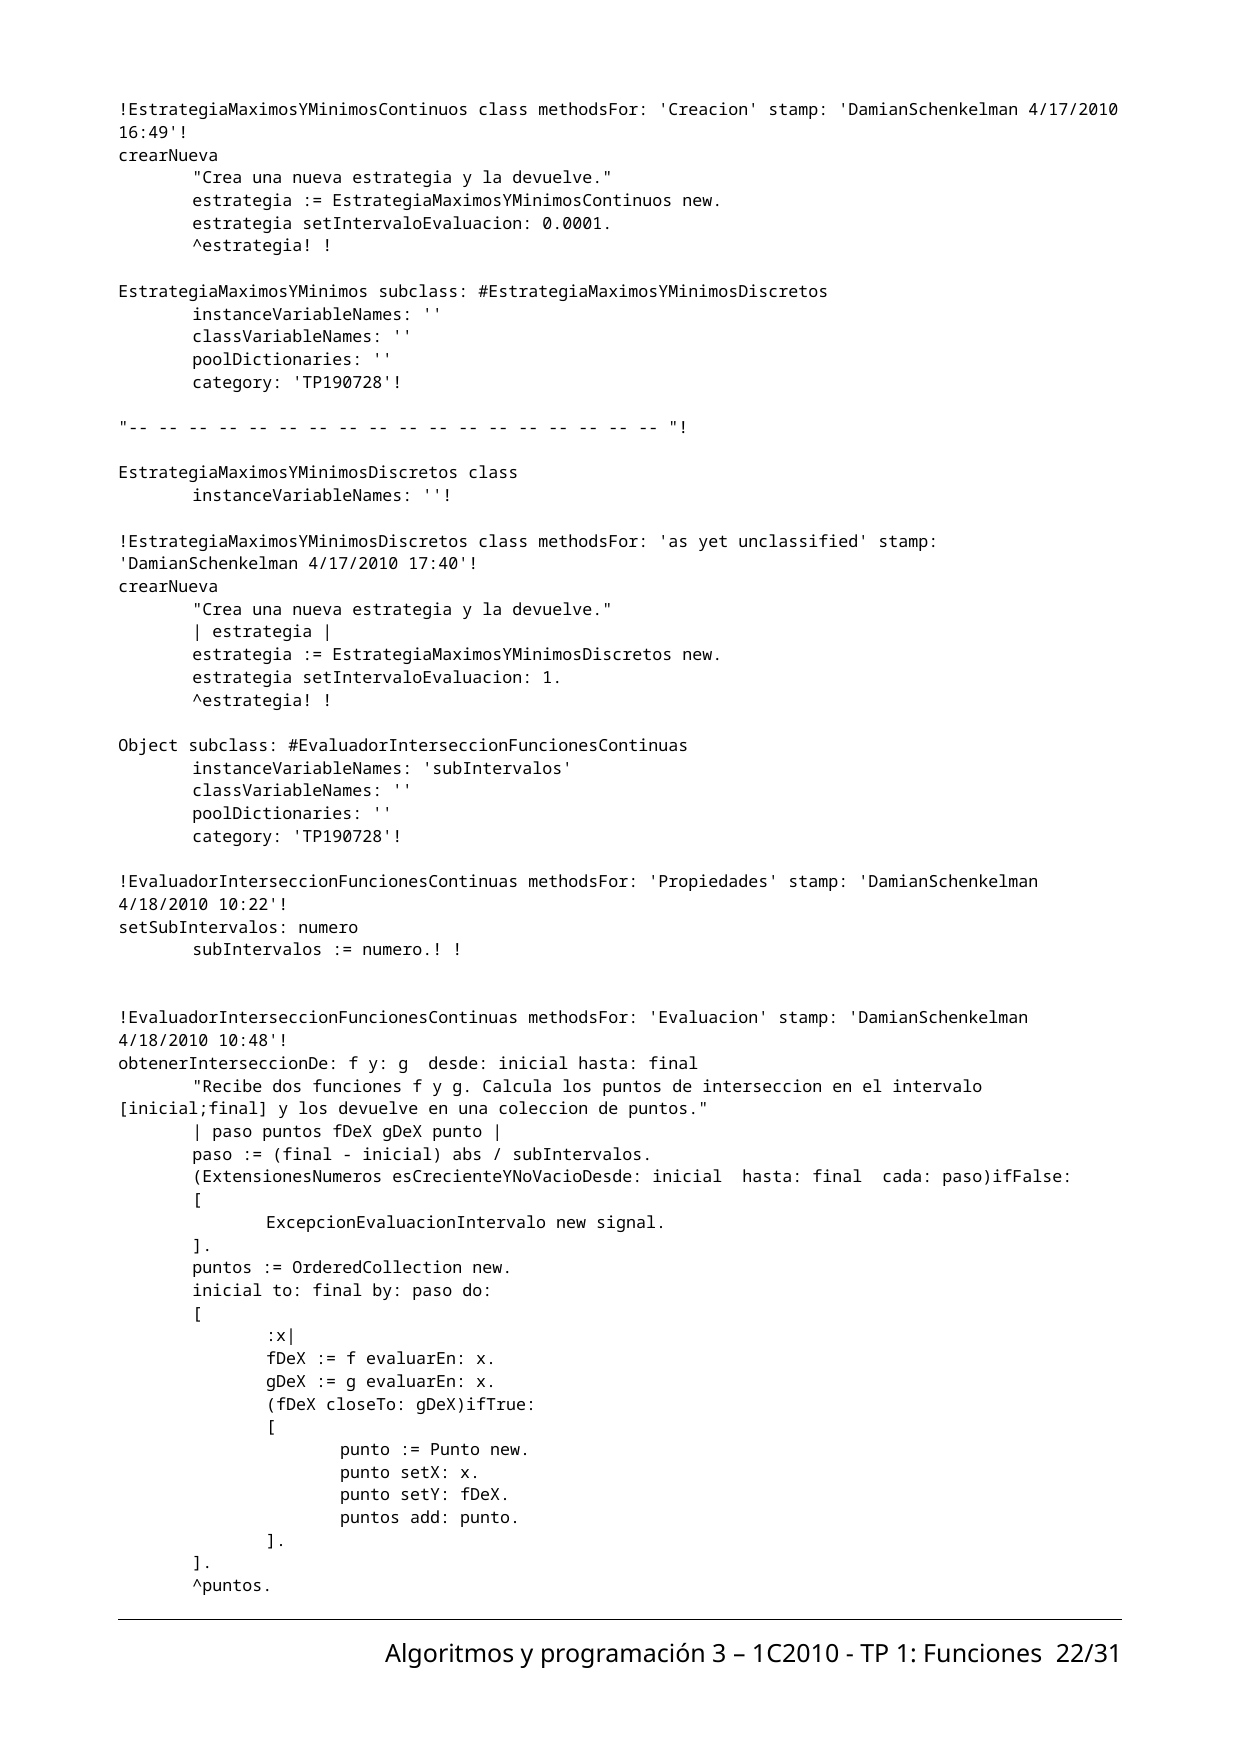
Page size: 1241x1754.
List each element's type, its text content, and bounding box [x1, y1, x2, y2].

subtitle !EstrategiaMaximosYMinimosContinuos class methodsFor: 'Creacion' stamp: 'DamianSchenkelman 4/17/2010 16:49'! crearNueva "Crea una nueva estrategia y la devuelve." estrategia := EstrategiaMaximosYMinimosContinuos new. estrategia setIntervaloEvaluacion: 0.0001. ^estrategia! ! EstrategiaMaximosYMinimos subclass: #EstrategiaMaximosYMinimosDiscretos instanceVariableNames: '' classVariableNames: '' poolDictionaries: '' category: 'TP190728'! "-- -- -- -- -- -- -- -- -- -- -- -- -- -- -- -- -- -- "! EstrategiaMaximosYMinimosDiscretos class instanceVariableNames: ''! !EstrategiaMaximosYMinimosDiscretos class methodsFor: 'as yet unclassified' stamp: 'DamianSchenkelman 4/17/2010 17:40'! crearNueva "Crea una nueva estrategia y la devuelve." | estrategia | estrategia := EstrategiaMaximosYMinimosDiscretos new. estrategia setIntervaloEvaluacion: 1. ^estrategia! ! Object subclass: #EvaluadorInterseccionFuncionesContinuas instanceVariableNames: 'subIntervalos' classVariableNames: '' poolDictionaries: '' category: 'TP190728'! !EvaluadorInterseccionFuncionesContinuas methodsFor: 'Propiedades' stamp: 'DamianSchenkelman 4/18/2010 10:22'! setSubIntervalos: numero subIntervalos := numero.! ! !EvaluadorInterseccionFuncionesContinuas methodsFor: 'Evaluacion' stamp: 'DamianSchenkelman 4/18/2010 10:48'! obtenerInterseccionDe: f y: g desde: inicial hasta: final "Recibe dos funciones f y g. Calcula los puntos de interseccion en el intervalo [inicial;final] y los devuelve en una coleccion de puntos." | paso puntos fDeX gDeX punto | paso := (final - inicial) abs / subIntervalos. (ExtensionesNumeros esCrecienteYNoVacioDesde: inicial hasta: final cada: paso)ifFalse: [ ExcepcionEvaluacionIntervalo new signal. ]. puntos := OrderedCollection new. inicial to: final by: paso do: [ :x| fDeX := f evaluarEn: x. gDeX := g evaluarEn: x. (fDeX closeTo: gDeX)ifTrue: [ punto := Punto new. punto setX: x. punto setY: fDeX. puntos add: punto. ]. ]. ^puntos. [118, 75, 1122, 1619]
